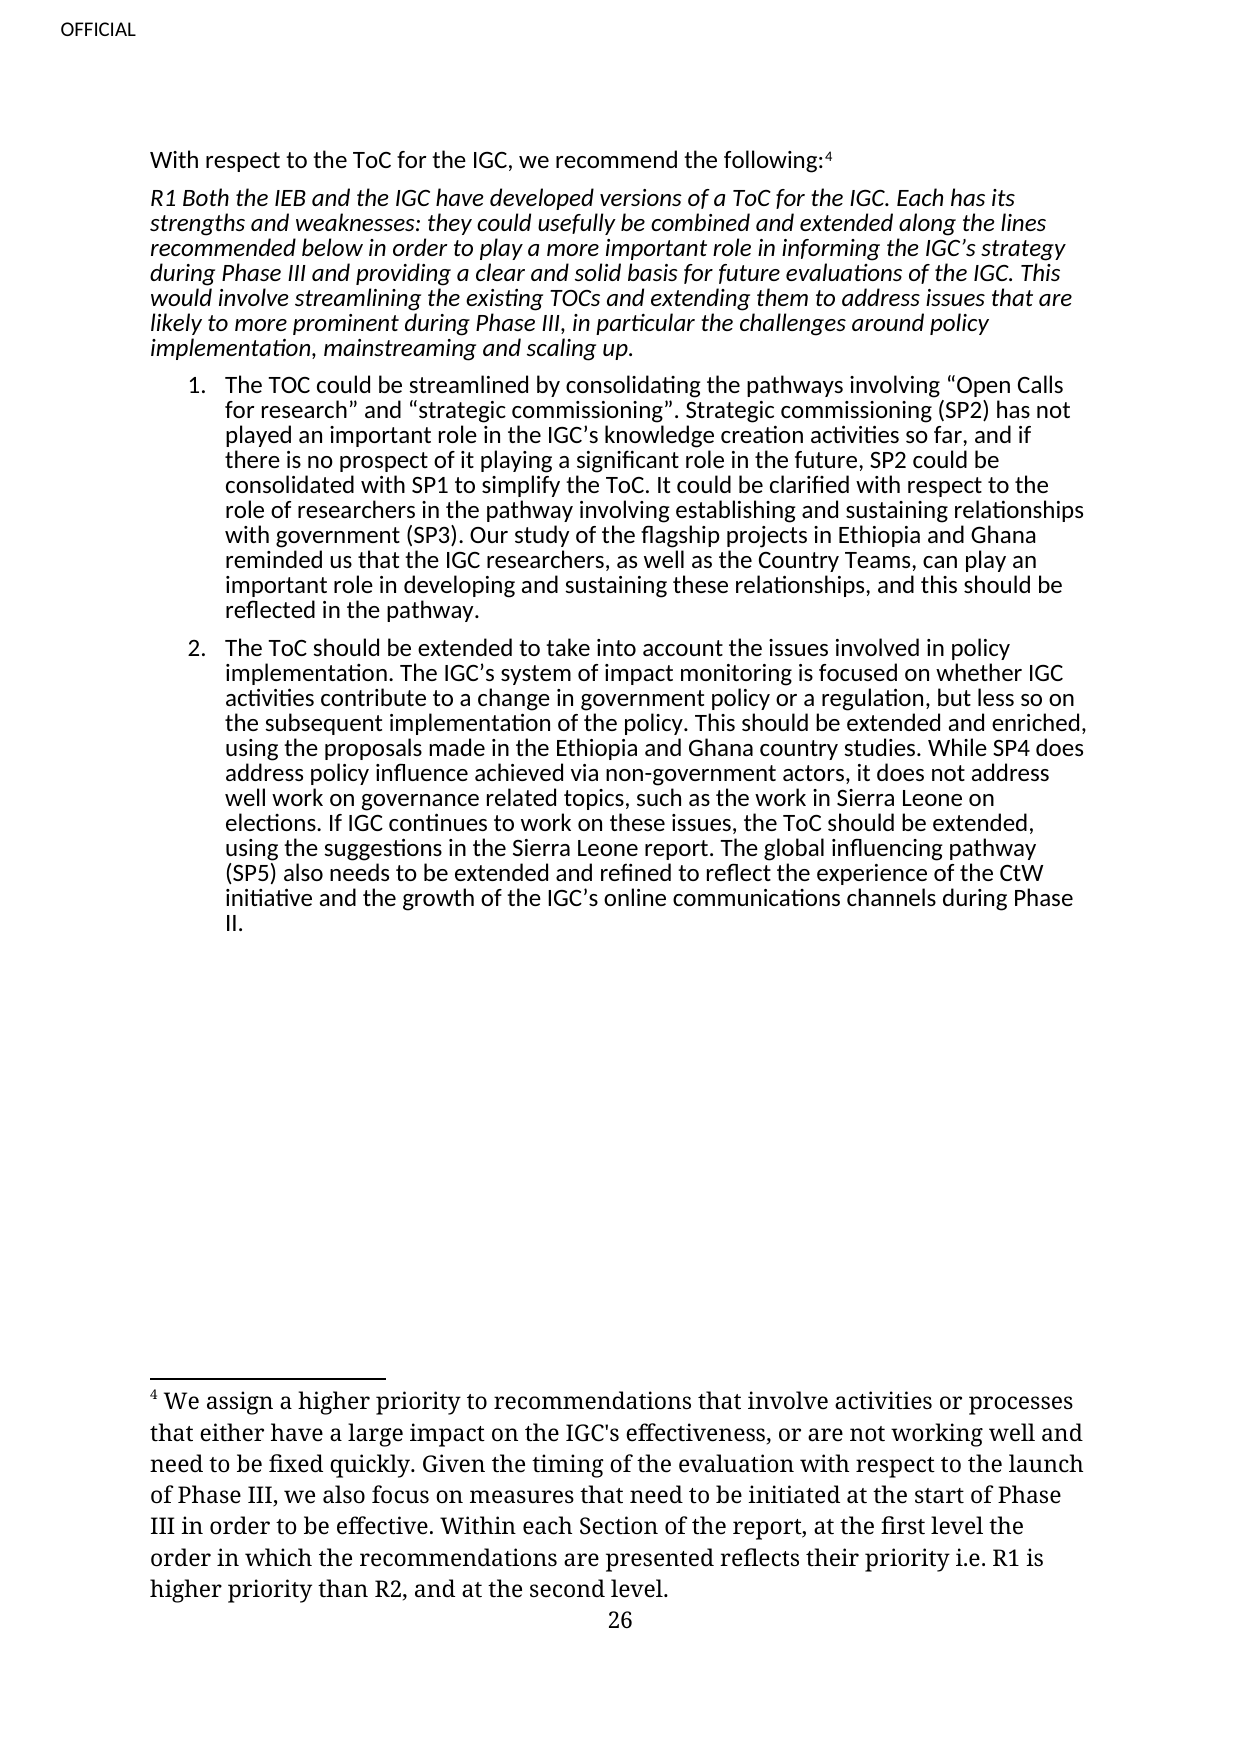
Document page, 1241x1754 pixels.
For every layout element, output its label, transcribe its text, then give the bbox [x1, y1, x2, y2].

text R1 Both the IEB and the IGC have developed versions of a ToC for the IGC. Each has its strengths and weaknesses: they could usefully be combined and extended along the lines recommended below in order to play a more important role in informing the IGC’s strategy during Phase III and providing a clear and solid basis for future evaluations of the IGC. This would involve streamlining the existing TOCs and extending them to address issues that are likely to more prominent during Phase III, in particular the challenges around policy implementation, mainstreaming and scaling up. [150, 187, 1090, 362]
text We assign a higher priority to recommendations that involve activities or processes that either have a large impact on the IGC's effectiveness, or are not working well and need to be fixed quickly. Given the timing of the evaluation with respect to the launch of Phase III, we also focus on measures that need to be initiated at the start of Phase III in order to be effective. Within each Section of the report, at the first level the order in which the recommendations are presented reflects their priority i.e. R1 is higher priority than R2, and at the second level. [150, 1385, 1090, 1604]
text With respect to the ToC for the IGC, we recommend the following: [150, 150, 1090, 175]
list The ToC should be extended to take into account the issues involved in policy implementation. The IGC’s system of impact monitoring is focused on whether IGC activities contribute to a change in government policy or a regulation, but less so on the subsequent implementation of the policy. This should be extended and enriched, using the proposals made in the Ethiopia and Ghana country studies. While SP4 does address policy influence achieved via non-government actors, it does not address well work on governance related topics, such as the work in Sierra Leone on elections. If IGC continues to work on these issues, the ToC should be extended, using the suggestions in the Sierra Leone report. The global influencing pathway (SP5) also needs to be extended and refined to reflect the experience of the CtW initiative and the growth of the IGC’s online communications channels during Phase II. [187, 637, 1090, 937]
list The TOC could be streamlined by consolidating the pathways involving “Open Calls for research” and “strategic commissioning”. Strategic commissioning (SP2) has not played an important role in the IGC’s knowledge creation activities so far, and if there is no prospect of it playing a significant role in the future, SP2 could be consolidated with SP1 to simplify the ToC. It could be clarified with respect to the role of researchers in the pathway involving establishing and sustaining relationships with government (SP3). Our study of the flagship projects in Ethiopia and Ghana reminded us that the IGC researchers, as well as the Country Teams, can play an important role in developing and sustaining these relationships, and this should be reflected in the pathway. [187, 375, 1090, 625]
